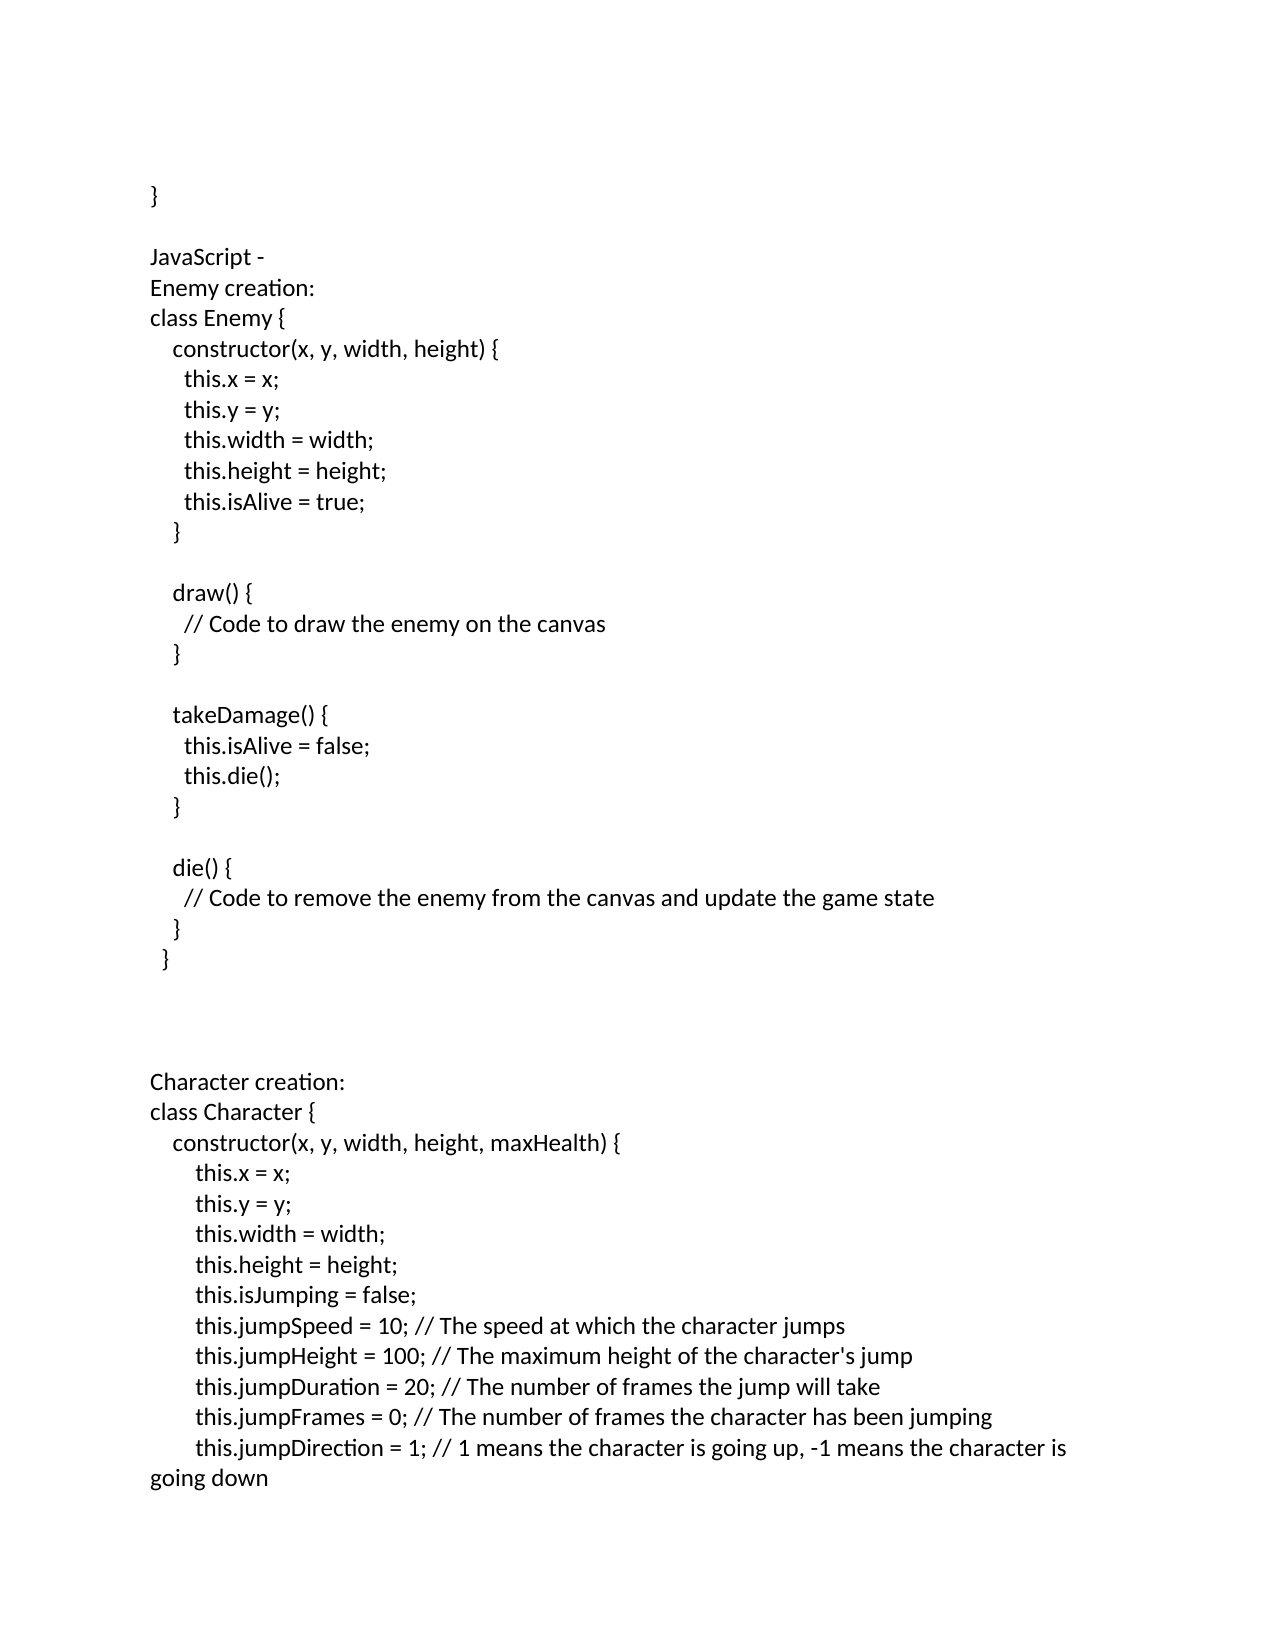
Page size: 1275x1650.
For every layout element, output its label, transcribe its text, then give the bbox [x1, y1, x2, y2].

text } [150, 913, 1125, 943]
text takeDamage() { [150, 699, 1125, 730]
text this.isAlive = false; [150, 730, 1125, 760]
text class Character { [150, 1096, 1125, 1127]
text // Code to draw the enemy on the canvas [150, 608, 1125, 638]
text this.jumpHeight = 100; // The maximum height of the character's jump [150, 1340, 1125, 1371]
text this.jumpDuration = 20; // The number of frames the jump will take [150, 1371, 1125, 1401]
text Enemy creation: [150, 272, 1125, 303]
text // Code to remove the enemy from the canvas and update the game state [150, 882, 1125, 913]
text this.jumpSpeed = 10; // The speed at which the character jumps [150, 1310, 1125, 1340]
text draw() { [150, 577, 1125, 608]
text } [150, 181, 1125, 211]
text this.height = height; [150, 1249, 1125, 1279]
text constructor(x, y, width, height, maxHealth) { [150, 1127, 1125, 1157]
text this.x = x; [150, 1157, 1125, 1188]
text } [150, 943, 1125, 974]
text class Enemy { [150, 303, 1125, 333]
text this.die(); [150, 760, 1125, 791]
text } [150, 638, 1125, 669]
text this.width = width; [150, 1218, 1125, 1249]
text constructor(x, y, width, height) { [150, 333, 1125, 364]
text this.y = y; [150, 1188, 1125, 1218]
text this.isAlive = true; [150, 486, 1125, 516]
text this.y = y; [150, 394, 1125, 425]
text this.height = height; [150, 455, 1125, 486]
text this.jumpFrames = 0; // The number of frames the character has been jumping [150, 1401, 1125, 1432]
text this.x = x; [150, 364, 1125, 394]
text JavaScript - [150, 242, 1125, 272]
text this.jumpDirection = 1; // 1 means the character is going up, -1 means the character is going down [150, 1432, 1125, 1493]
text } [150, 516, 1125, 547]
text Character creation: [150, 1066, 1125, 1096]
text die() { [150, 852, 1125, 882]
text this.isJumping = false; [150, 1279, 1125, 1310]
text this.width = width; [150, 425, 1125, 455]
text } [150, 791, 1125, 821]
